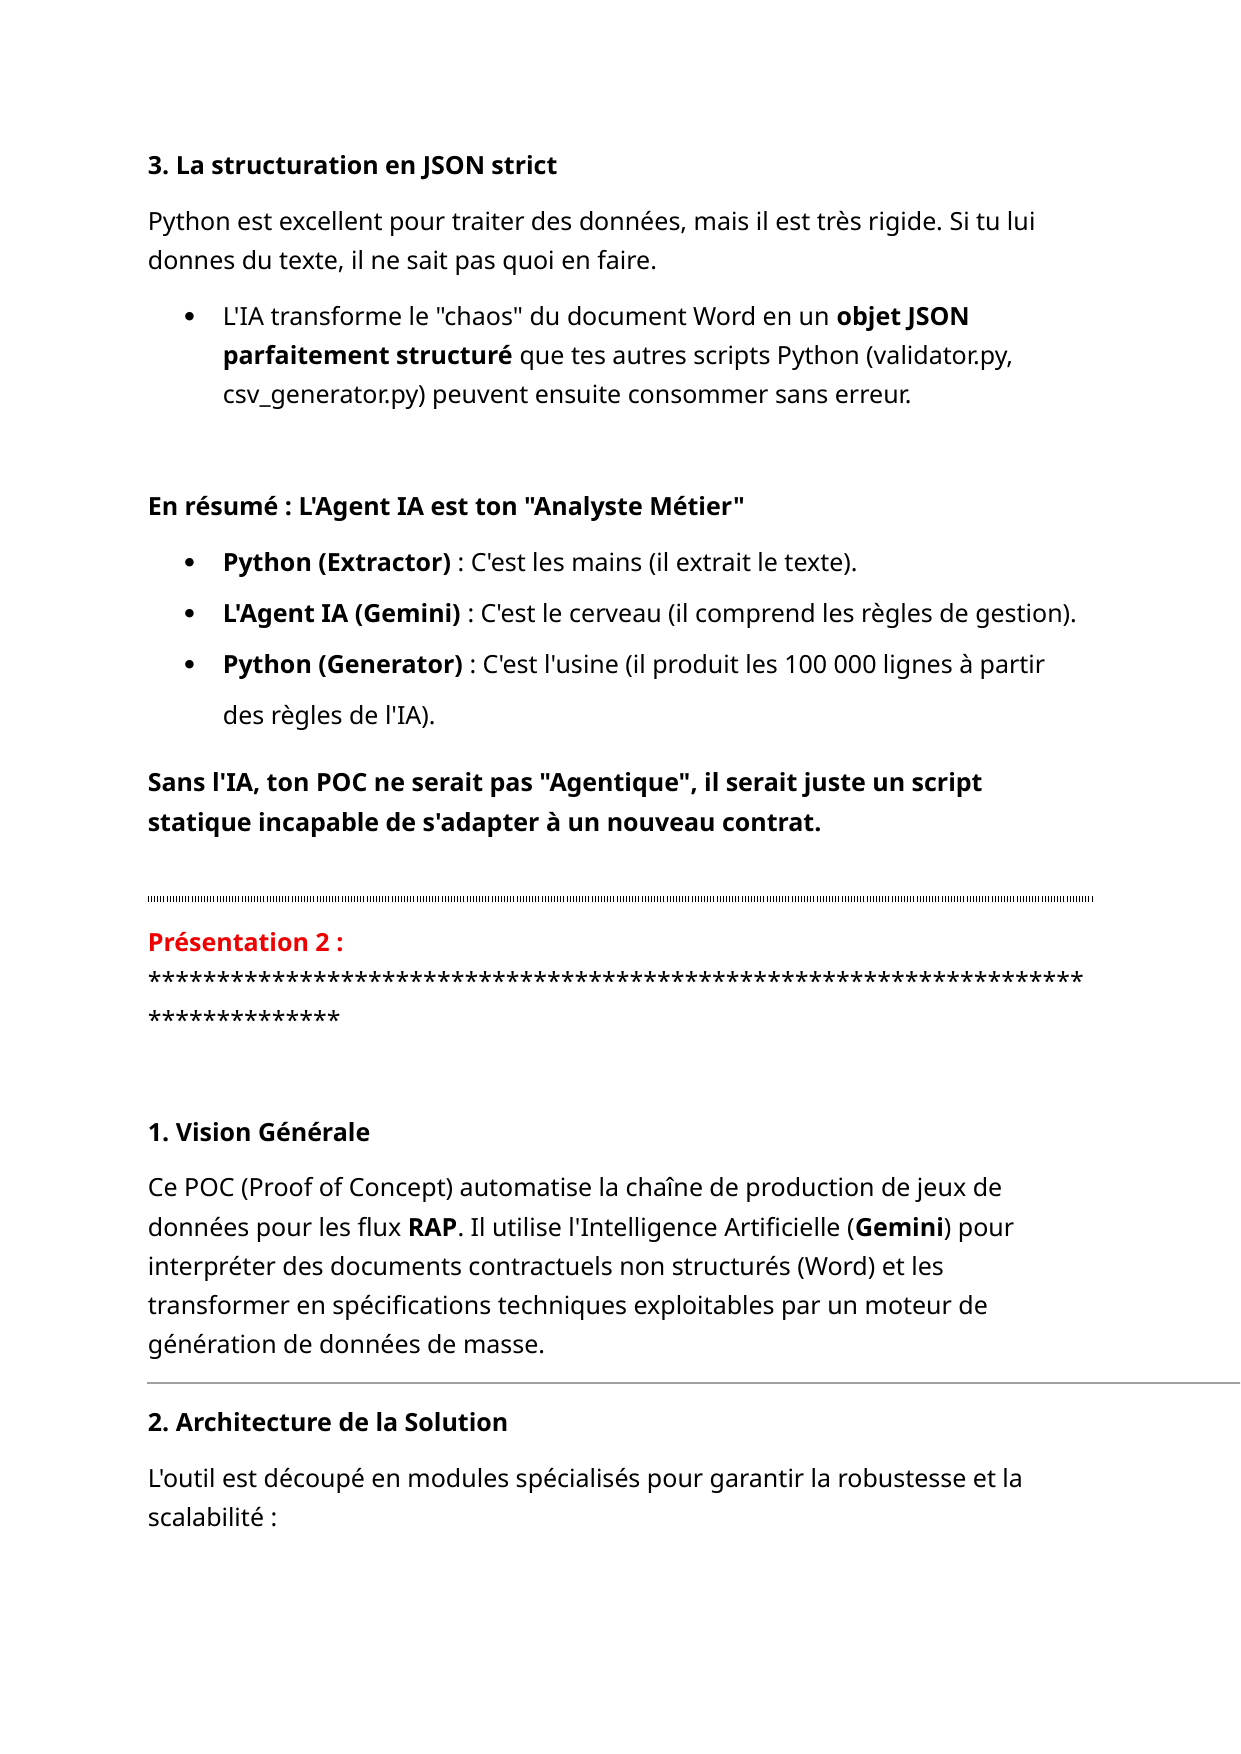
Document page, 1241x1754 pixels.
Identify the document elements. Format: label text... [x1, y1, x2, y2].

text Sans l'IA, ton POC ne serait pas "Agentique", il serait juste un script statique incapable de s'adapter à un nouveau contrat. [148, 765, 1093, 838]
text Présentation 2 : ********************************************************************************** [148, 924, 1093, 1037]
list Python (Generator) : C'est l'usine (il produit les 100 000 lignes à partir des règles de l'IA). [185, 646, 1093, 731]
text Python est excellent pour traiter des données, mais il est très rigide. Si tu lui donnes du texte, il ne sait pas quoi en faire. [148, 203, 1093, 277]
list L'IA transforme le "chaos" du document Word en un objet JSON parfaitement structuré que tes autres scripts Python (validator.py, csv_generator.py) peuvent ensuite consommer sans erreur. [185, 298, 1093, 411]
text L'outil est découpé en modules spécialisés pour garantir la robustesse et la scalabilité : [148, 1461, 1093, 1534]
text 2. Architecture de la Solution [148, 1405, 1093, 1439]
list L'Agent IA (Gemini) : C'est le cerveau (il comprend les règles de gestion). [185, 595, 1093, 629]
text 1. Vision Générale [148, 1114, 1093, 1148]
list Python (Extractor) : C'est les mains (il extrait le texte). [185, 544, 1093, 578]
text Ce POC (Proof of Concept) automatise la chaîne de production de jeux de données pour les flux RAP. Il utilise l'Intelligence Artificielle (Gemini) pour interpréter des documents contractuels non structurés (Word) et les transformer en spécifications techniques exploitables par un moteur de génération de données de masse. [148, 1170, 1093, 1361]
text En résumé : L'Agent IA est ton "Analyste Métier" [148, 488, 1093, 522]
text 3. La structuration en JSON strict [148, 148, 1093, 182]
